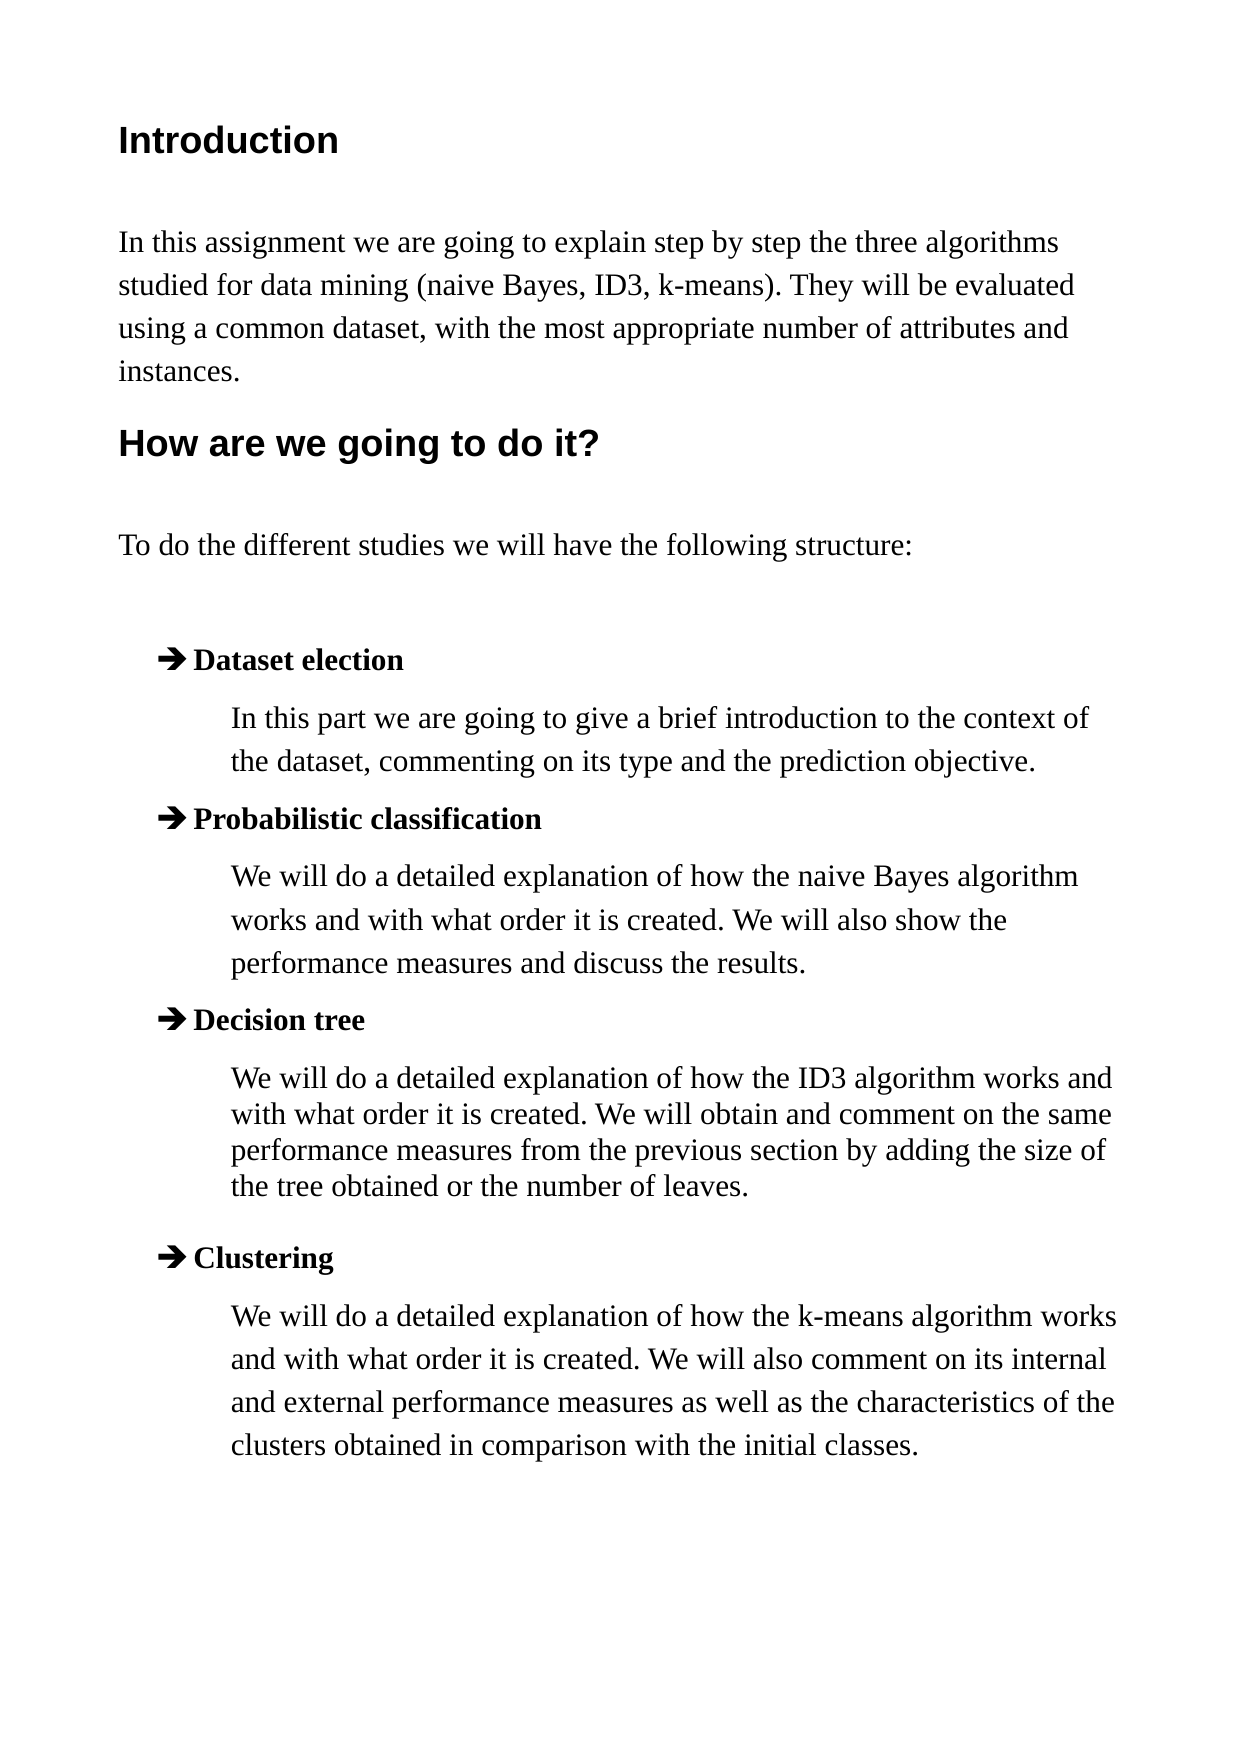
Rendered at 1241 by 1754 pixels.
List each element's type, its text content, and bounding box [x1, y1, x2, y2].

text To do the different studies we will have the following structure: [118, 526, 1122, 562]
list In this part we are going to give a brief introduction to the context of the dataset, commenting on its type and the prediction objective. [193, 699, 1122, 778]
list Probabilistic classification [156, 800, 1122, 836]
list Clustering [156, 1239, 1122, 1275]
list We will do a detailed explanation of how the naive Bayes algorithm works and with what order it is created. We will also show the performance measures and discuss the results. [193, 858, 1122, 980]
list We will do a detailed explanation of how the k-means algorithm works and with what order it is created. We will also comment on its internal and external performance measures as well as the characteristics of the clusters obtained in comparison with the initial classes. [193, 1297, 1122, 1462]
list We will do a detailed explanation of how the ID3 algorithm works and with what order it is created. We will obtain and comment on the same performance measures from the previous section by adding the size of the tree obtained or the number of leaves. [193, 1059, 1122, 1203]
list Decision tree [156, 1002, 1122, 1038]
subtitle How are we going to do it? [118, 421, 1122, 464]
subtitle Introduction [118, 118, 1122, 162]
list Dataset election [156, 641, 1122, 677]
text In this assignment we are going to explain step by step the three algorithms studied for data mining (naive Bayes, ID3, k-means). They will be evaluated using a common dataset, with the most appropriate number of attributes and instances. [118, 223, 1122, 389]
